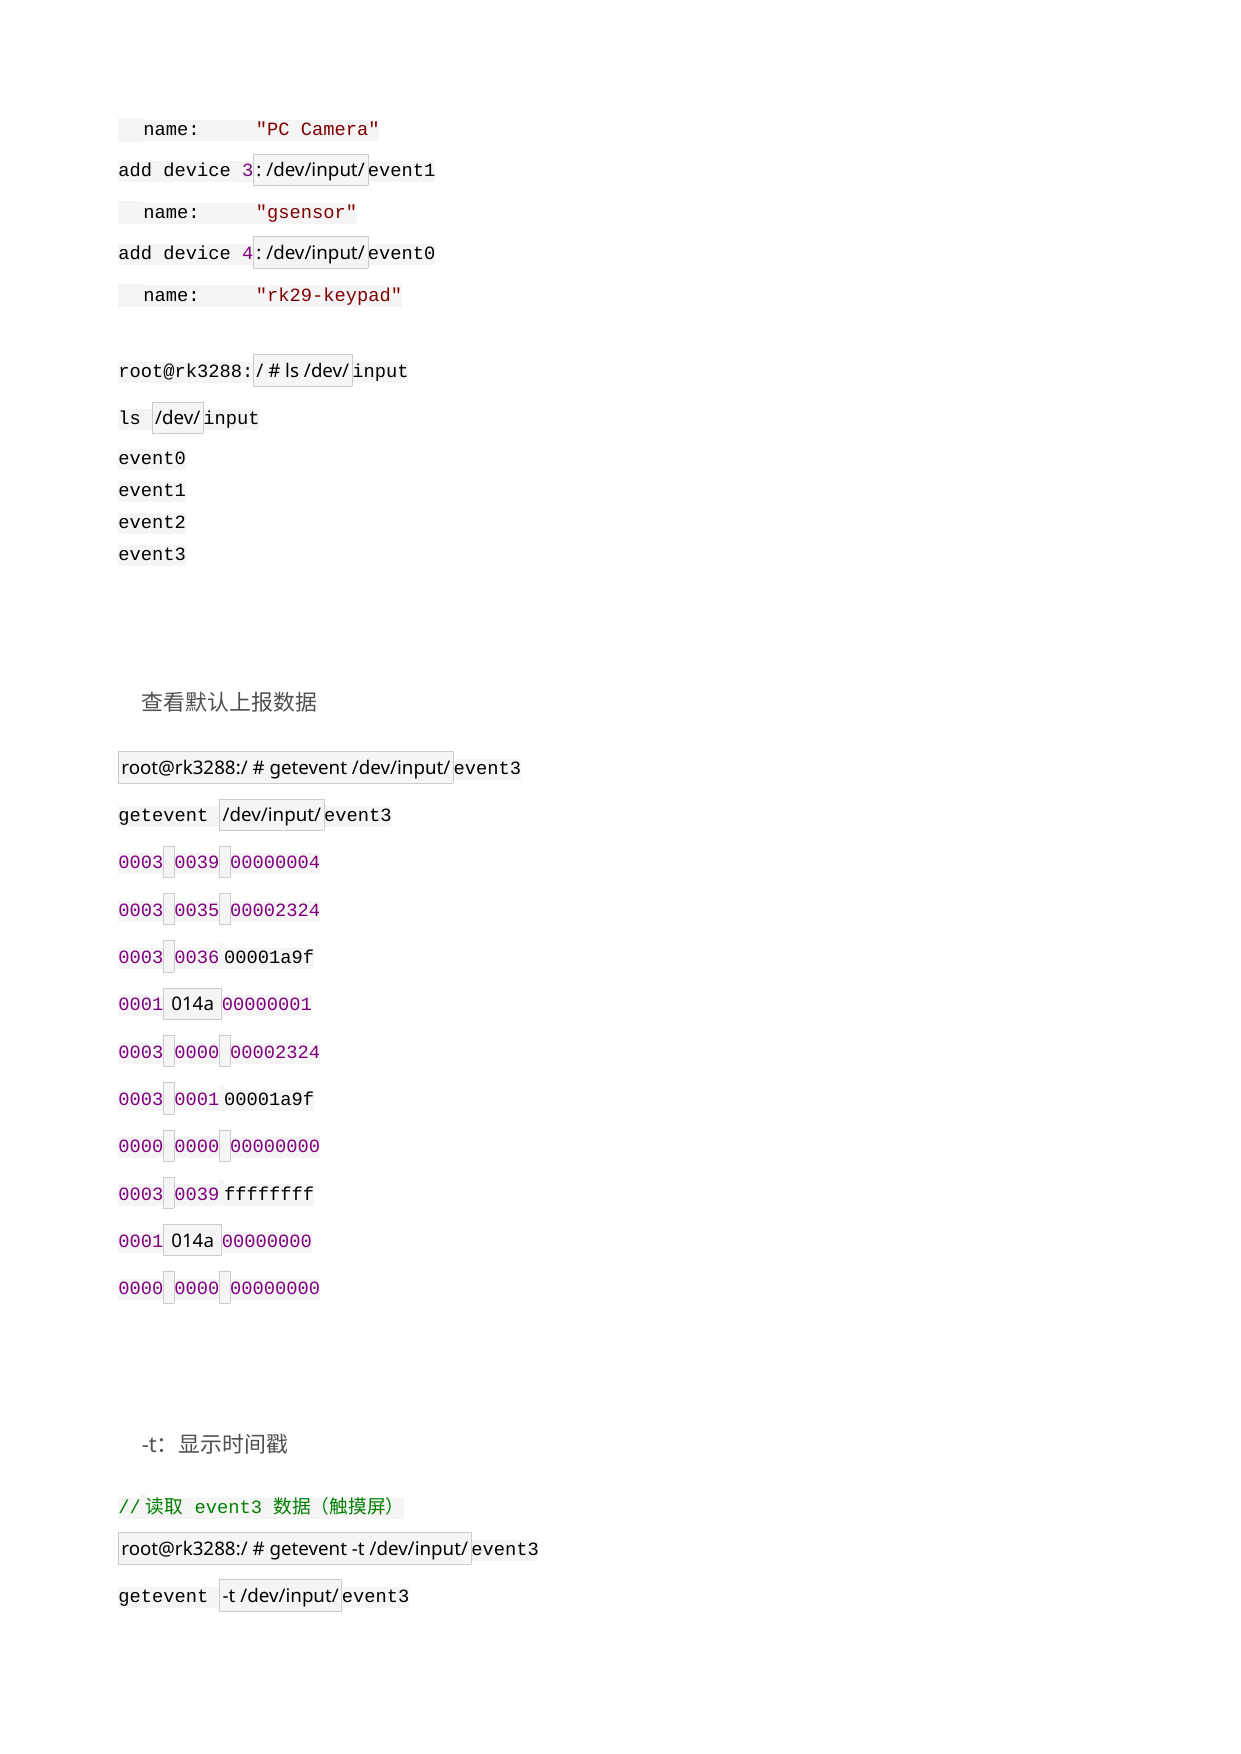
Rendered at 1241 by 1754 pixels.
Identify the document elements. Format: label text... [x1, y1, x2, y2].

text 0000 [175, 1035, 219, 1066]
text event1 [369, 153, 1122, 185]
text event2 [118, 513, 1122, 534]
text 0000 [118, 1271, 163, 1303]
text name: "gsensor" [118, 201, 1122, 224]
text -t /dev/input/ [220, 1580, 341, 1611]
text 00000000 [231, 1129, 1122, 1161]
text root@rk3288:/ # getevent -t /dev/input/ [119, 1533, 471, 1564]
text getevent [118, 1579, 219, 1611]
text 0003 [118, 940, 163, 972]
text event3 [325, 798, 1122, 830]
text name: "PC Camera" [118, 118, 1122, 142]
text event3 [118, 544, 1122, 566]
text event1 [118, 481, 1122, 502]
text /dev/ [153, 403, 203, 433]
text 00000001 [222, 988, 1122, 1019]
text 查看默认上报数据 [142, 685, 1099, 717]
text 014a [164, 989, 221, 1019]
text event0 [369, 236, 1122, 268]
text add device 3: /dev/input/ [118, 153, 368, 185]
text 00002324 [231, 1035, 1122, 1066]
text 0001 00001a9f [175, 1082, 1122, 1114]
text 0000 [175, 1271, 219, 1303]
text -t：显示时间戳 [142, 1427, 1099, 1459]
text 0001 [118, 988, 163, 1019]
text 00000004 [231, 846, 1122, 877]
text add device 4 [118, 236, 253, 268]
text 014a [164, 1225, 221, 1255]
text 0039 ffffffff [175, 1177, 1122, 1208]
text 00002324 [231, 893, 1122, 924]
text 0036 00001a9f [175, 940, 1122, 972]
text getevent /dev/input/ [118, 798, 324, 830]
text ls [118, 402, 152, 433]
text root@rk3288: [118, 354, 253, 386]
text 0000 [118, 1129, 174, 1161]
text event3 [472, 1532, 1122, 1564]
text 0003 [118, 1082, 163, 1114]
text event0 [118, 449, 1122, 470]
text 0003 [118, 846, 163, 877]
text : /dev/input/ [254, 237, 368, 268]
text input [204, 402, 1122, 433]
text 00000000 [231, 1271, 1122, 1303]
text 00000000 [222, 1224, 1122, 1256]
text // 读取 event3 数据（触摸屏） [118, 1493, 1122, 1519]
text 0039 [175, 846, 219, 877]
text / # ls /dev/ [254, 355, 352, 386]
text event3 [454, 751, 1122, 783]
text 0035 [175, 893, 219, 924]
text name: "rk29-keypad" [118, 283, 1122, 307]
text 0003 [118, 893, 163, 924]
text 0003 [118, 1177, 163, 1208]
text 0001 [118, 1224, 163, 1256]
text 0000 [175, 1129, 230, 1161]
text 0003 [118, 1035, 163, 1066]
text root@rk3288:/ # getevent /dev/input/ [119, 752, 453, 783]
text event3 [342, 1579, 1122, 1611]
text input [353, 354, 1122, 386]
